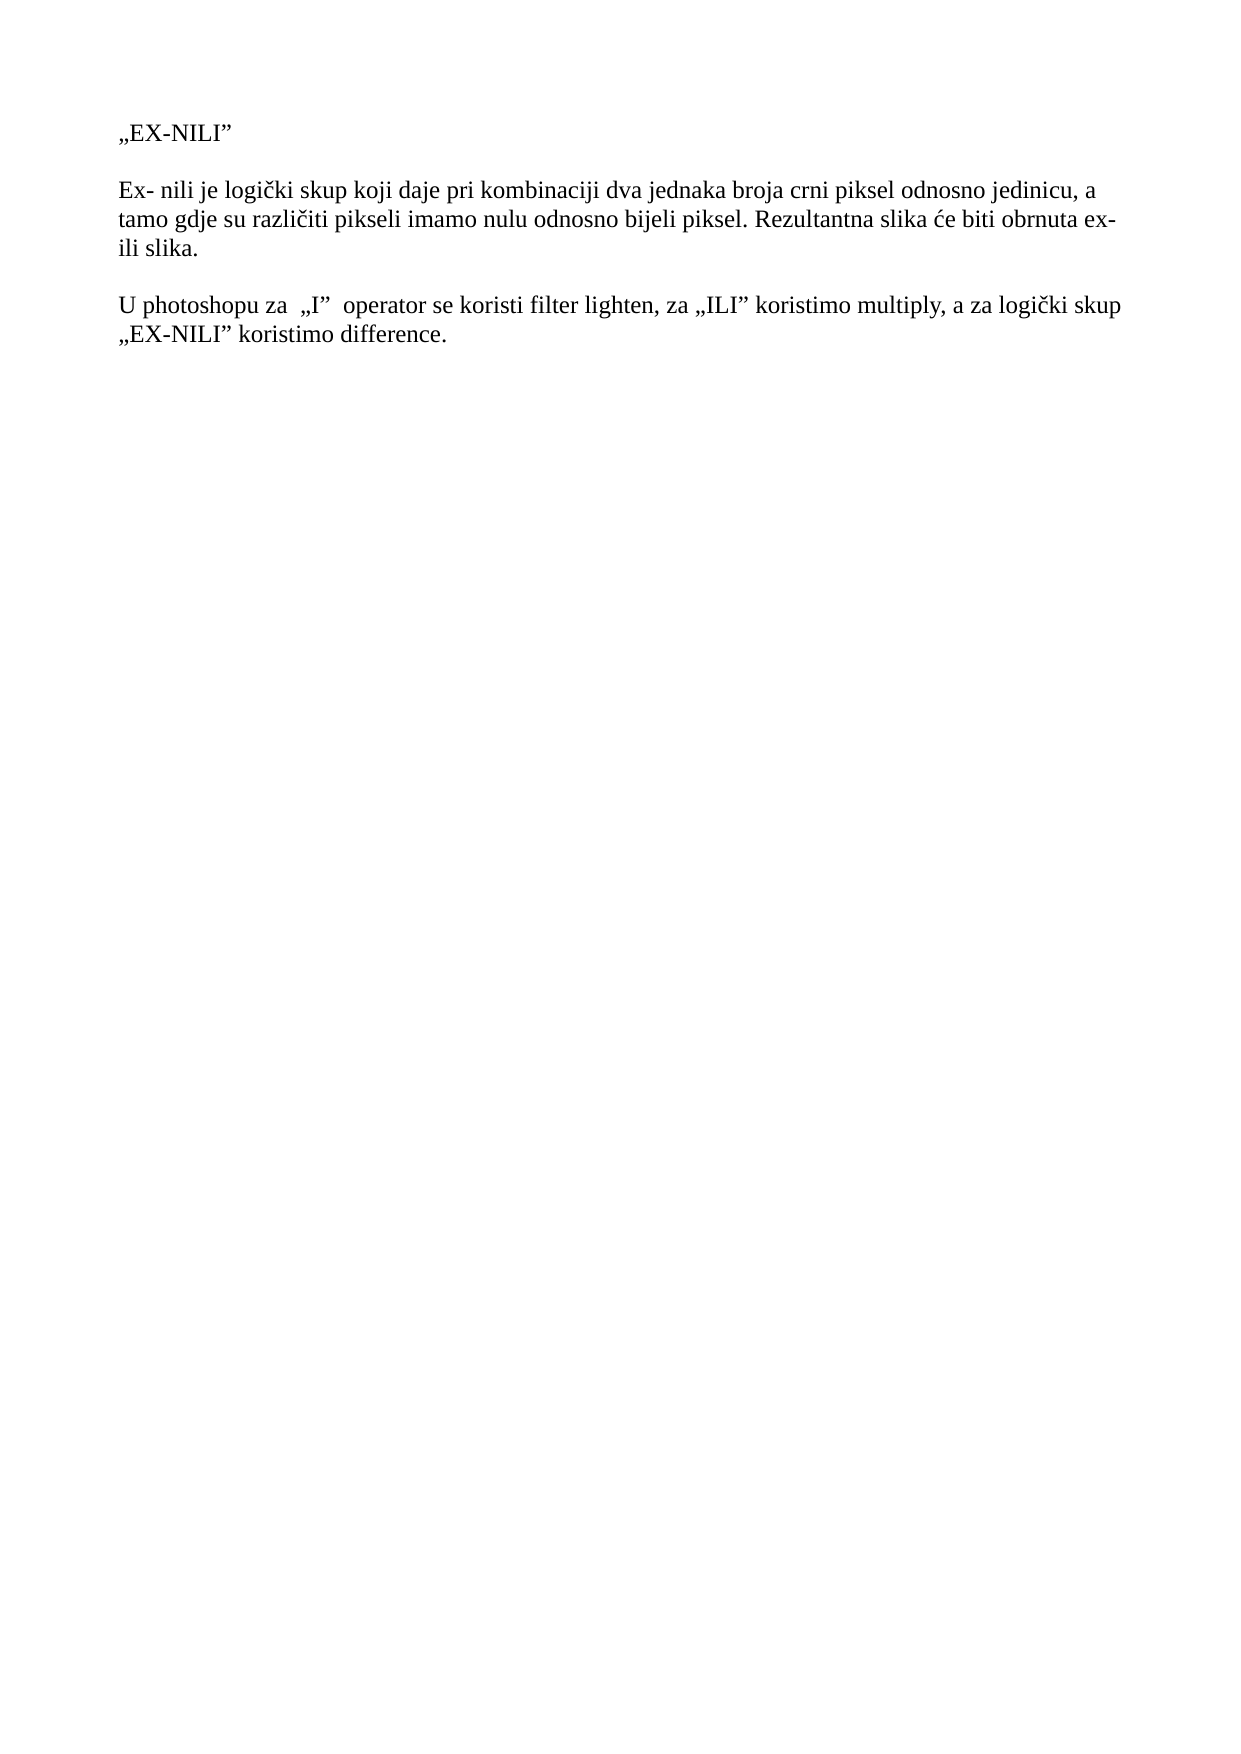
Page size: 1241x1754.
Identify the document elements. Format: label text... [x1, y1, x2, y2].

text Ex- nili je logički skup koji daje pri kombinaciji dva jednaka broja crni piksel odnosno jedinicu, a tamo gdje su različiti pikseli imamo nulu odnosno bijeli piksel. Rezultantna slika će biti obrnuta ex-ili slika. [118, 176, 1122, 262]
text „EX-NILI” [118, 118, 1122, 147]
text U photoshopu za „I” operator se koristi filter lighten, za „ILI” koristimo multiply, a za logički skup „EX-NILI” koristimo difference. [118, 291, 1122, 348]
